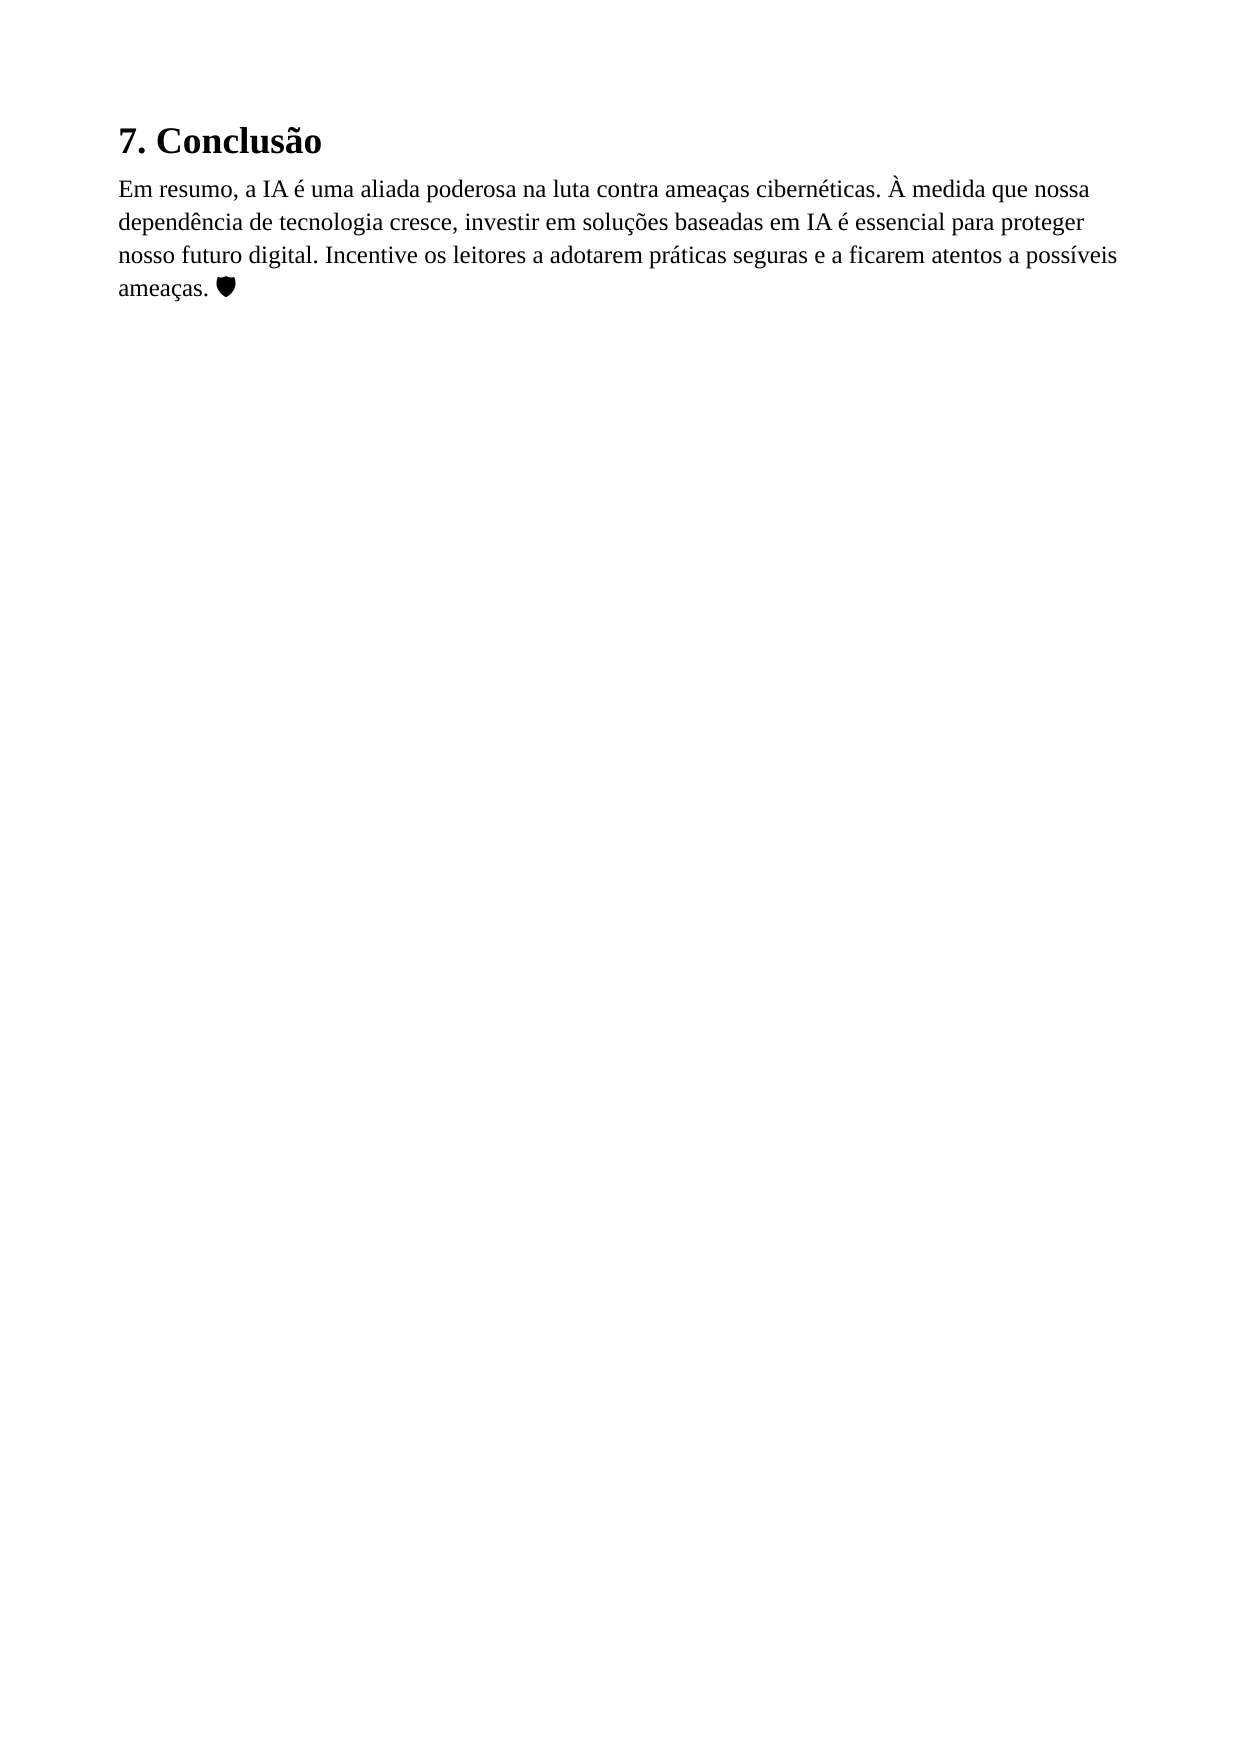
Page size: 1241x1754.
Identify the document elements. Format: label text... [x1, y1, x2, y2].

text Em resumo, a IA é uma aliada poderosa na luta contra ameaças cibernéticas. À medida que nossa dependência de tecnologia cresce, investir em soluções baseadas em IA é essencial para proteger nosso futuro digital. Incentive os leitores a adotarem práticas seguras e a ficarem atentos a possíveis ameaças. 🛡️🤖 [118, 174, 1122, 302]
subtitle 7. Conclusão [118, 118, 1122, 161]
